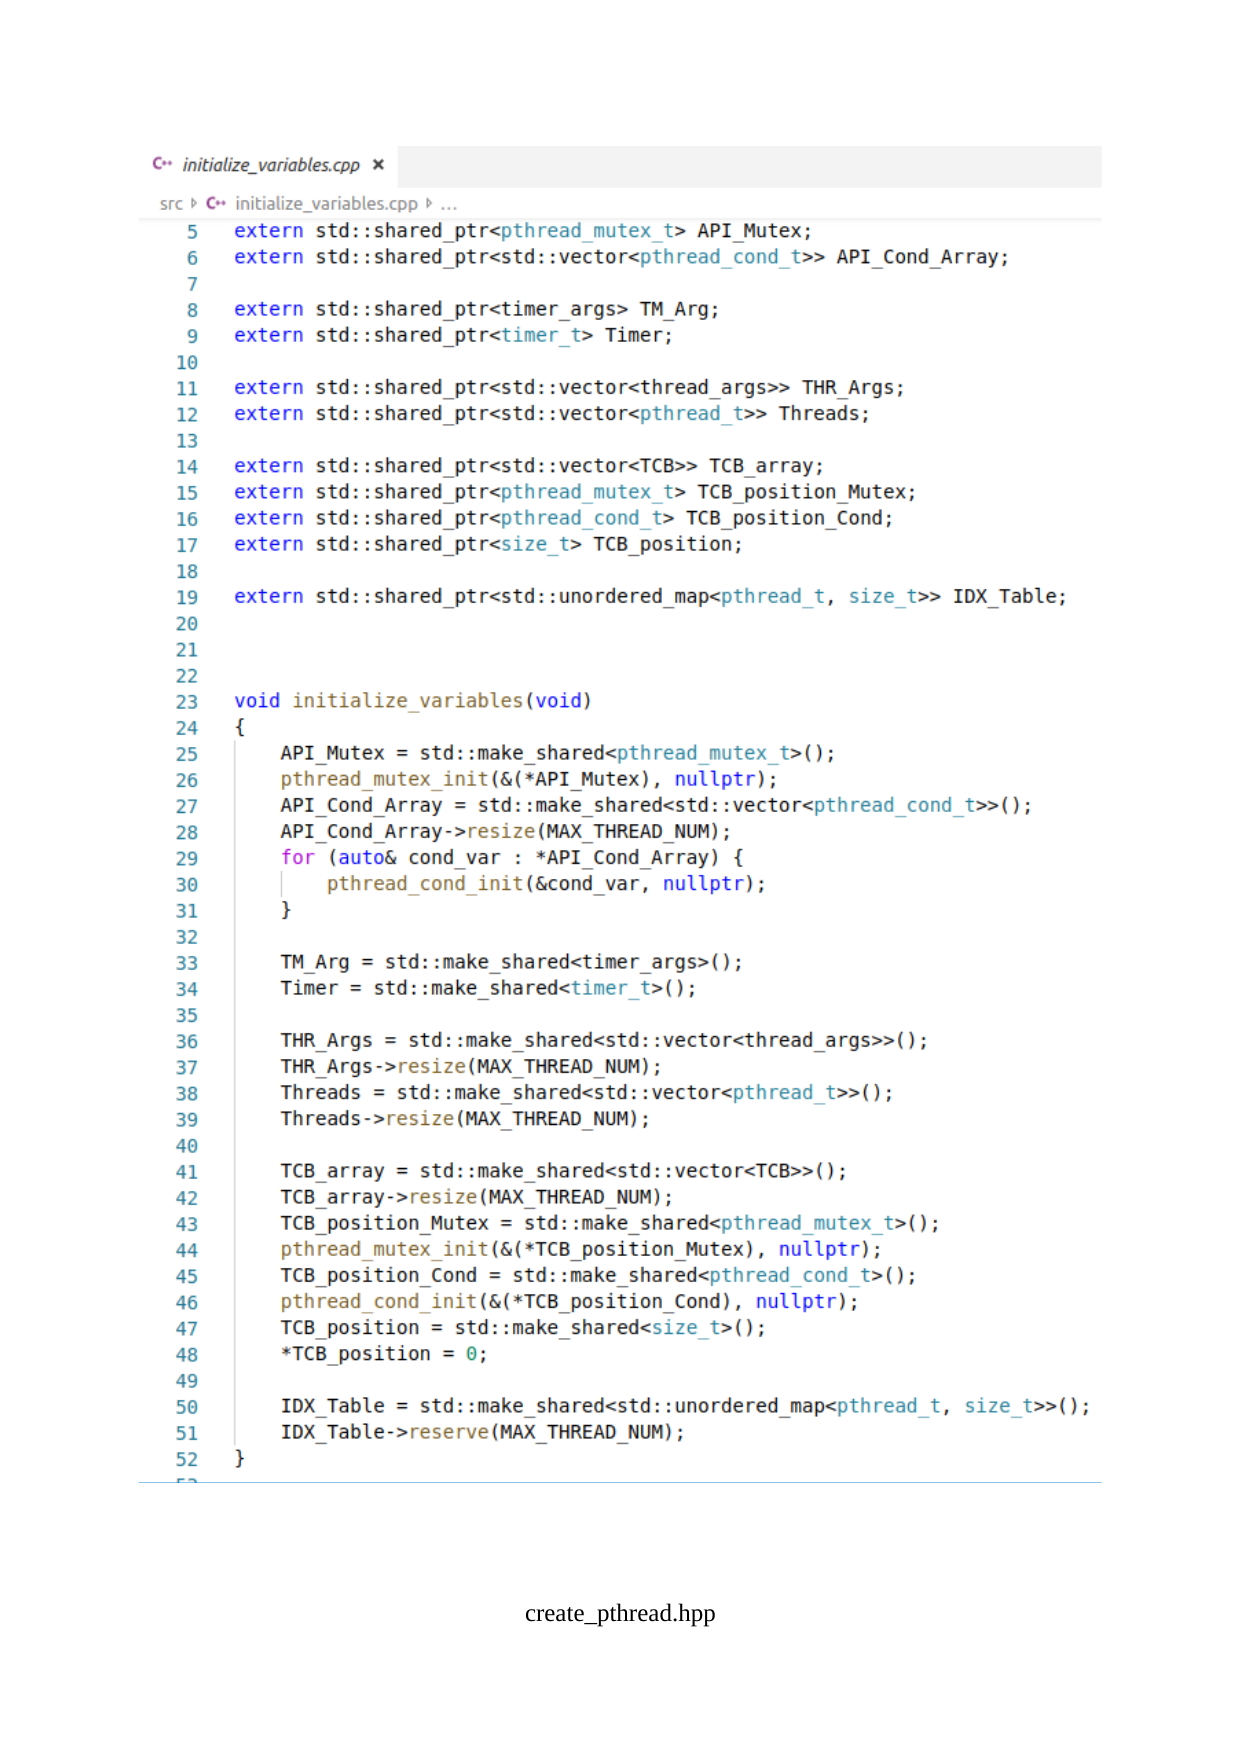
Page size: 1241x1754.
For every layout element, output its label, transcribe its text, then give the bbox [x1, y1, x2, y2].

picture [138, 146, 1102, 1483]
text create_pthread.hpp [118, 1598, 1122, 1626]
